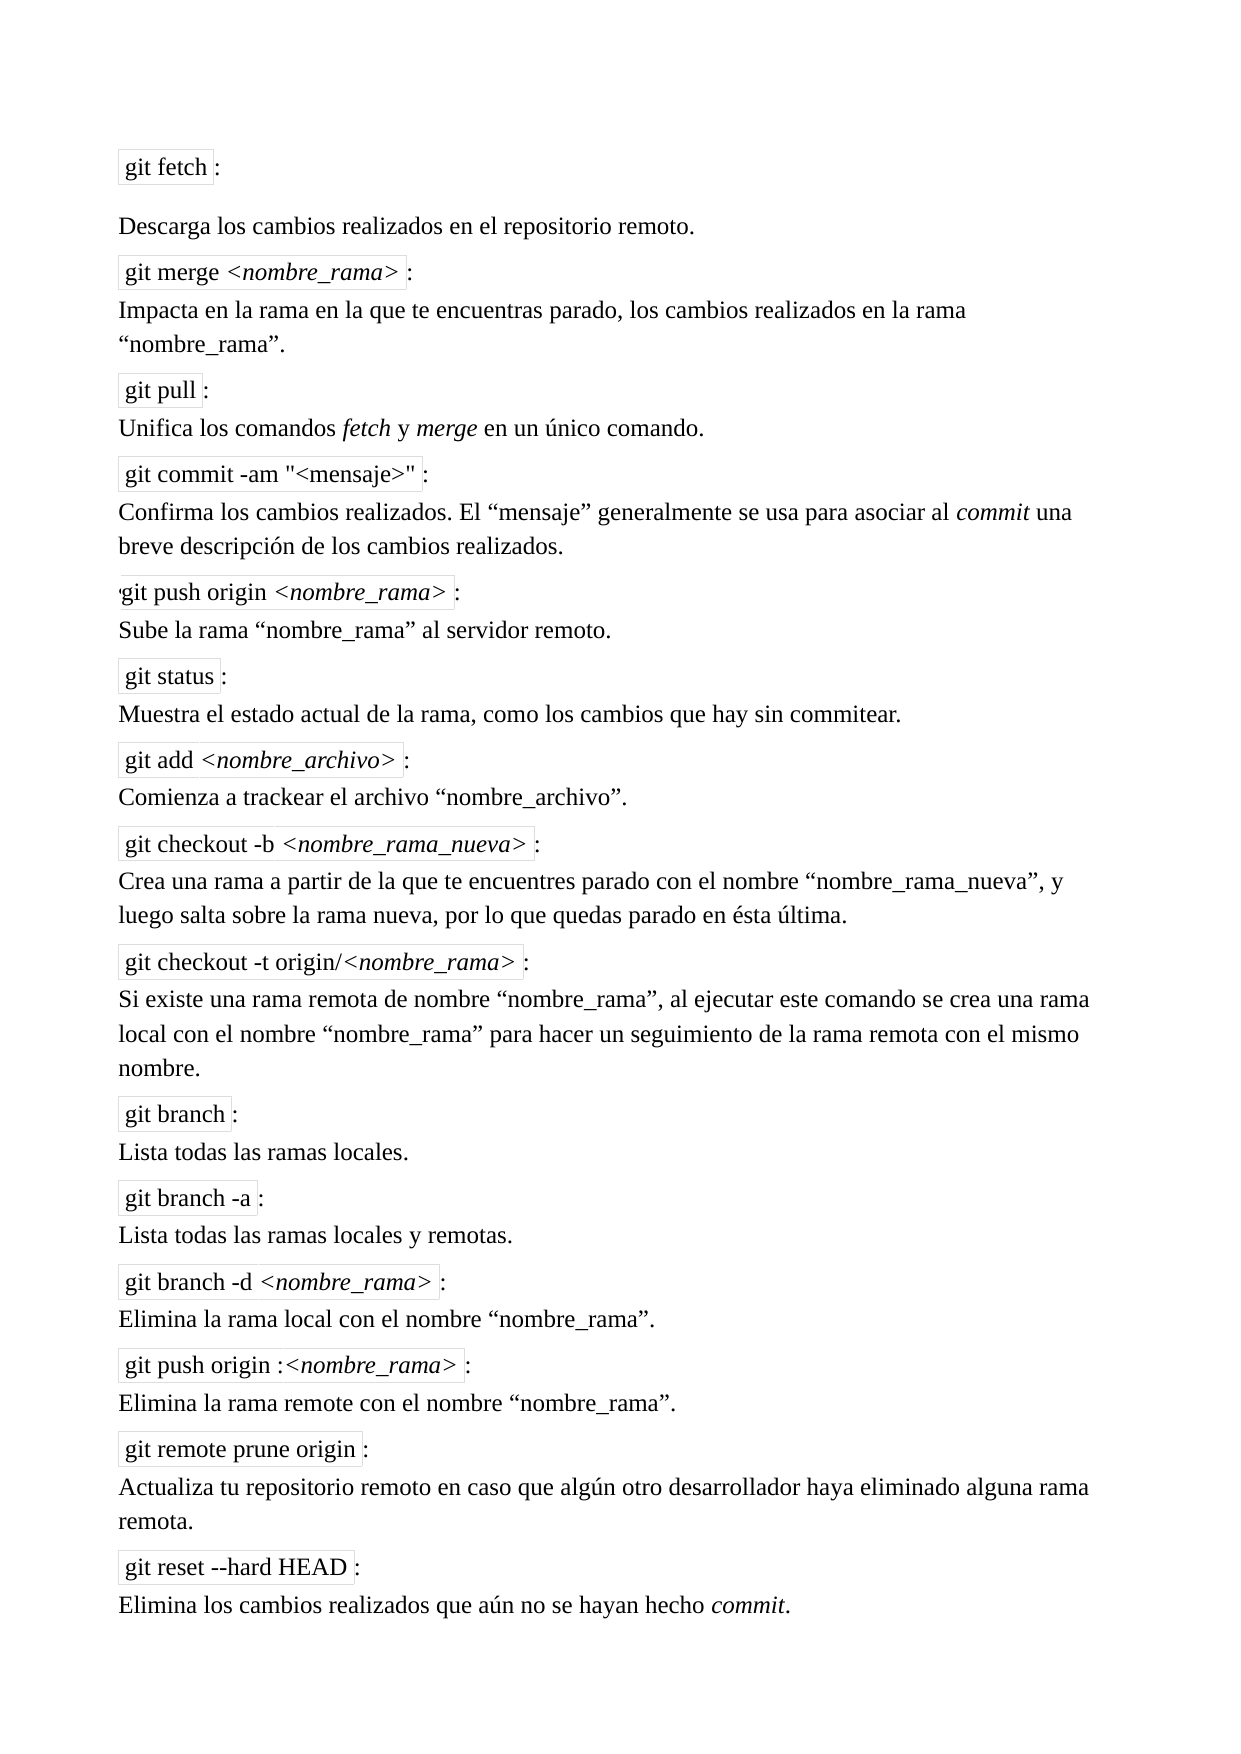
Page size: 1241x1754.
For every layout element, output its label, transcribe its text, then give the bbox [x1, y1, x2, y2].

text Crea una rama a partir de la que te encuentres parado con el nombre “nombre_rama_nueva”, y luego salta sobre la rama nueva, por lo que quedas parado en ésta última. [118, 861, 1122, 929]
list git remote prune origin [119, 1432, 362, 1466]
text Confirma los cambios realizados. El “mensaje” generalmente se usa para asociar al commit una breve descripción de los cambios realizados. [118, 491, 1122, 560]
list : [404, 742, 1122, 777]
list : [407, 254, 1122, 289]
list git push origin <nombre_rama>: [118, 574, 454, 609]
list git branch -a [119, 1181, 257, 1215]
text Elimina la rama remote con el nombre “nombre_rama”. [118, 1382, 1122, 1417]
list git checkout -t origin/<nombre_rama> [119, 945, 523, 979]
text Lista todas las ramas locales. [118, 1131, 1122, 1166]
text Si existe una rama remota de nombre “nombre_rama”, al ejecutar este comando se crea una rama local con el nombre “nombre_rama” para hacer un seguimiento de la rama remota con el mismo nombre. [118, 979, 1122, 1082]
list : [355, 1549, 1122, 1584]
text Descarga los cambios realizados en el repositorio remoto. [118, 206, 1122, 240]
list : [232, 1096, 1122, 1131]
list : [363, 1431, 1122, 1466]
list git add <nombre_archivo> [119, 743, 403, 777]
text Muestra el estado actual de la rama, como los cambios que hay sin commitear. [118, 693, 1122, 727]
list : [524, 944, 1122, 979]
text Lista todas las ramas locales y remotas. [118, 1215, 1122, 1249]
list git merge <nombre_rama> [119, 256, 406, 289]
list git branch -d <nombre_rama> [119, 1265, 439, 1299]
list git push origin :<nombre_rama> [119, 1349, 464, 1382]
text Actualiza tu repositorio remoto en caso que algún otro desarrollador haya eliminado alguna rama remota. [118, 1466, 1122, 1535]
text Impacta en la rama en la que te encuentras parado, los cambios realizados en la rama “nombre_rama”. [118, 289, 1122, 358]
text Elimina la rama local con el nombre “nombre_rama”. [118, 1299, 1122, 1333]
list git branch [119, 1097, 231, 1131]
list : [221, 658, 1122, 693]
list : [440, 1264, 1122, 1299]
list git reset --hard HEAD [119, 1551, 354, 1584]
text : [214, 149, 1122, 184]
text git fetch [119, 150, 213, 184]
list : [535, 826, 1122, 861]
list git checkout -b <nombre_rama_nueva> [119, 827, 534, 860]
text Comienza a trackear el archivo “nombre_archivo”. [118, 777, 1122, 811]
list : [423, 456, 1122, 491]
list git push origin <nombre_rama>: [455, 574, 1122, 609]
list git commit -am "<mensaje>" [119, 457, 422, 491]
list : [258, 1180, 1122, 1215]
list : [465, 1348, 1122, 1382]
text Sube la rama “nombre_rama” al servidor remoto. [118, 609, 1122, 644]
list git pull [119, 374, 202, 407]
list : [203, 373, 1122, 407]
list git status [119, 659, 220, 693]
text Elimina los cambios realizados que aún no se hayan hecho commit. [118, 1584, 1122, 1619]
text Unifica los comandos fetch y merge en un único comando. [118, 407, 1122, 442]
